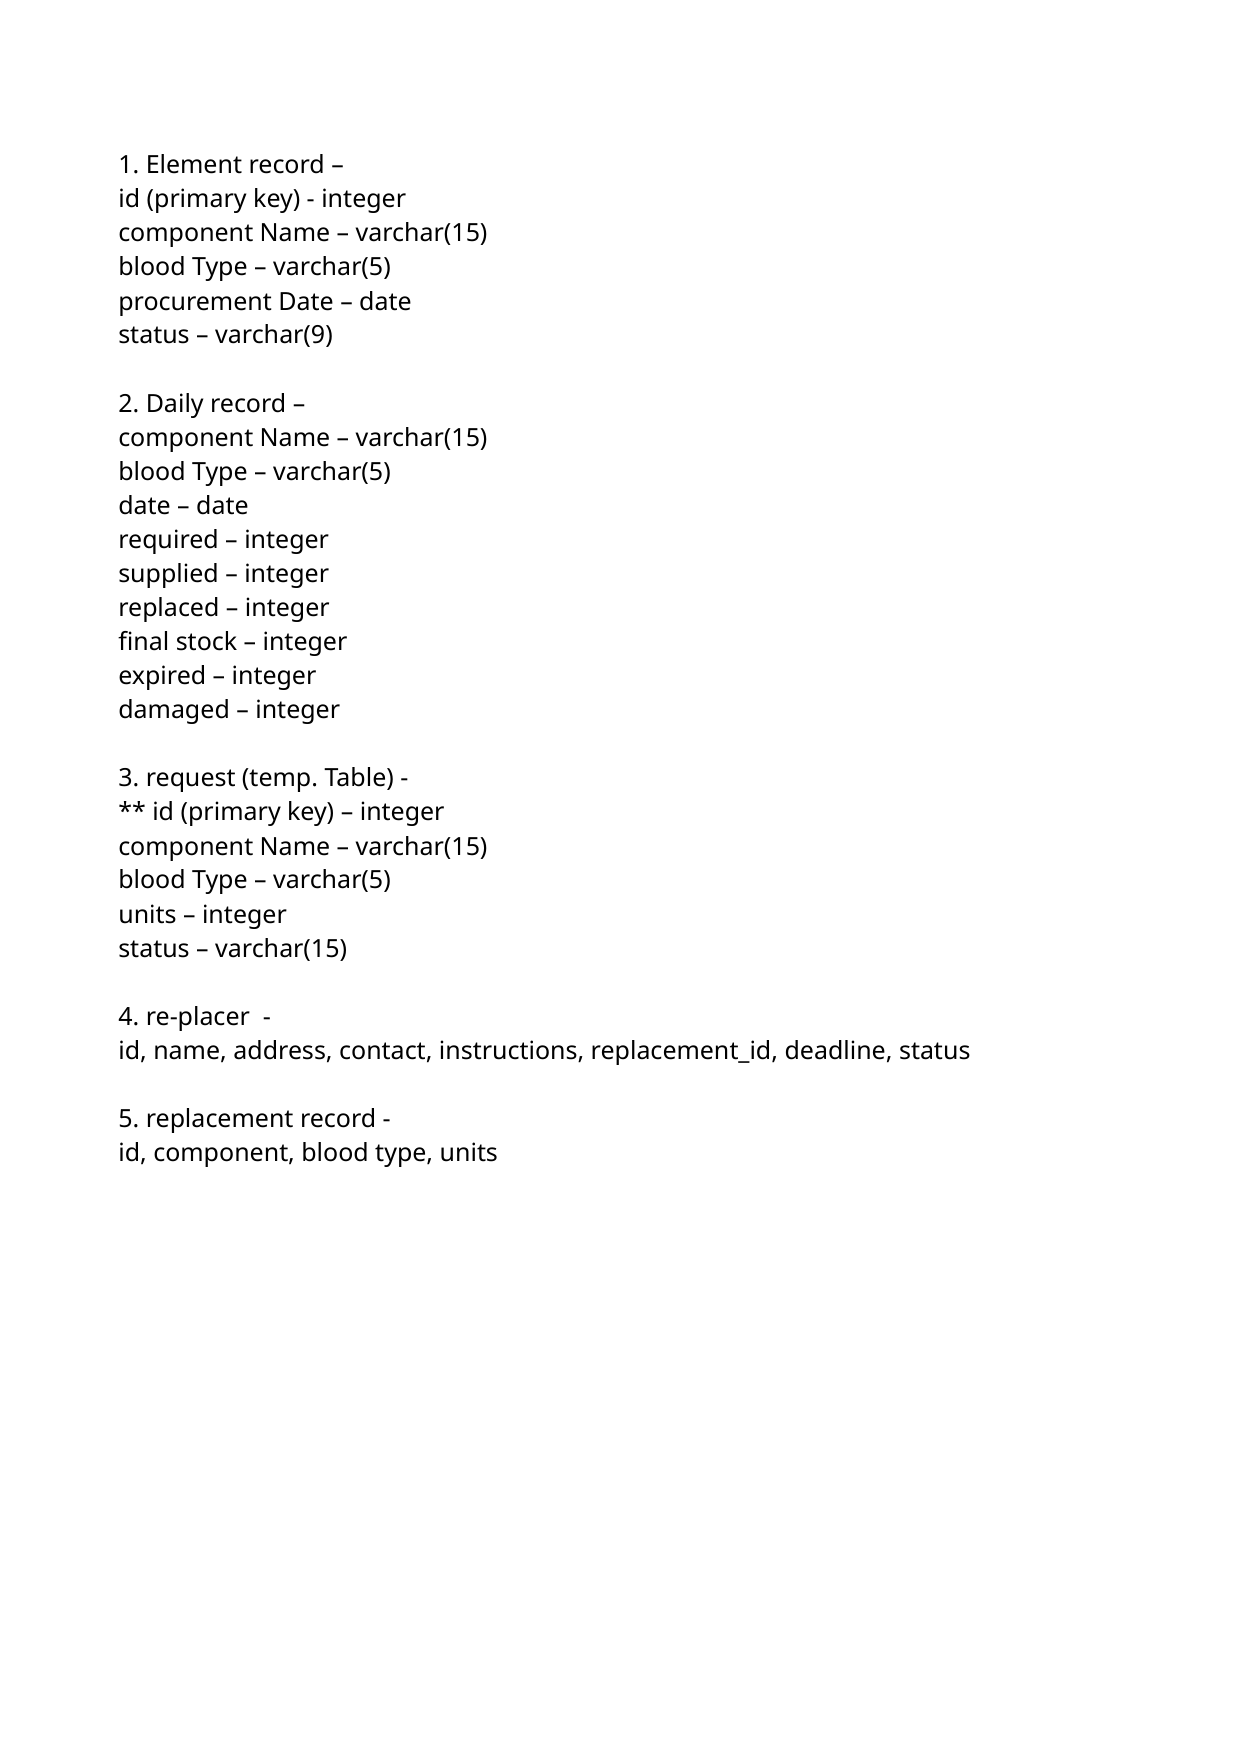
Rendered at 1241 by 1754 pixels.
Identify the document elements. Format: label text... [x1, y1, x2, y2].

text units – integer [118, 896, 1122, 930]
text blood Type – varchar(5) [118, 862, 1122, 896]
text 3. request (temp. Table) - [118, 760, 1122, 794]
text final stock – integer [118, 624, 1122, 658]
text replaced – integer [118, 590, 1122, 624]
text 2. Daily record – [118, 385, 1122, 419]
text status – varchar(9) [118, 317, 1122, 351]
text 5. replacement record - [118, 1101, 1122, 1135]
text id (primary key) - integer [118, 181, 1122, 215]
text 1. Element record – [118, 147, 1122, 181]
text id, name, address, contact, instructions, replacement_id, deadline, status [118, 1032, 1122, 1067]
text procurement Date – date [118, 283, 1122, 317]
text expired – integer [118, 658, 1122, 692]
text 4. re-placer - [118, 998, 1122, 1032]
text component Name – varchar(15) [118, 828, 1122, 862]
text id, component, blood type, units [118, 1135, 1122, 1169]
text damaged – integer [118, 692, 1122, 726]
text component Name – varchar(15) [118, 215, 1122, 249]
text ** id (primary key) – integer [118, 794, 1122, 828]
text required – integer [118, 522, 1122, 556]
text blood Type – varchar(5) [118, 453, 1122, 487]
text component Name – varchar(15) [118, 419, 1122, 453]
text blood Type – varchar(5) [118, 249, 1122, 283]
text date – date [118, 487, 1122, 522]
text status – varchar(15) [118, 930, 1122, 964]
text supplied – integer [118, 556, 1122, 590]
